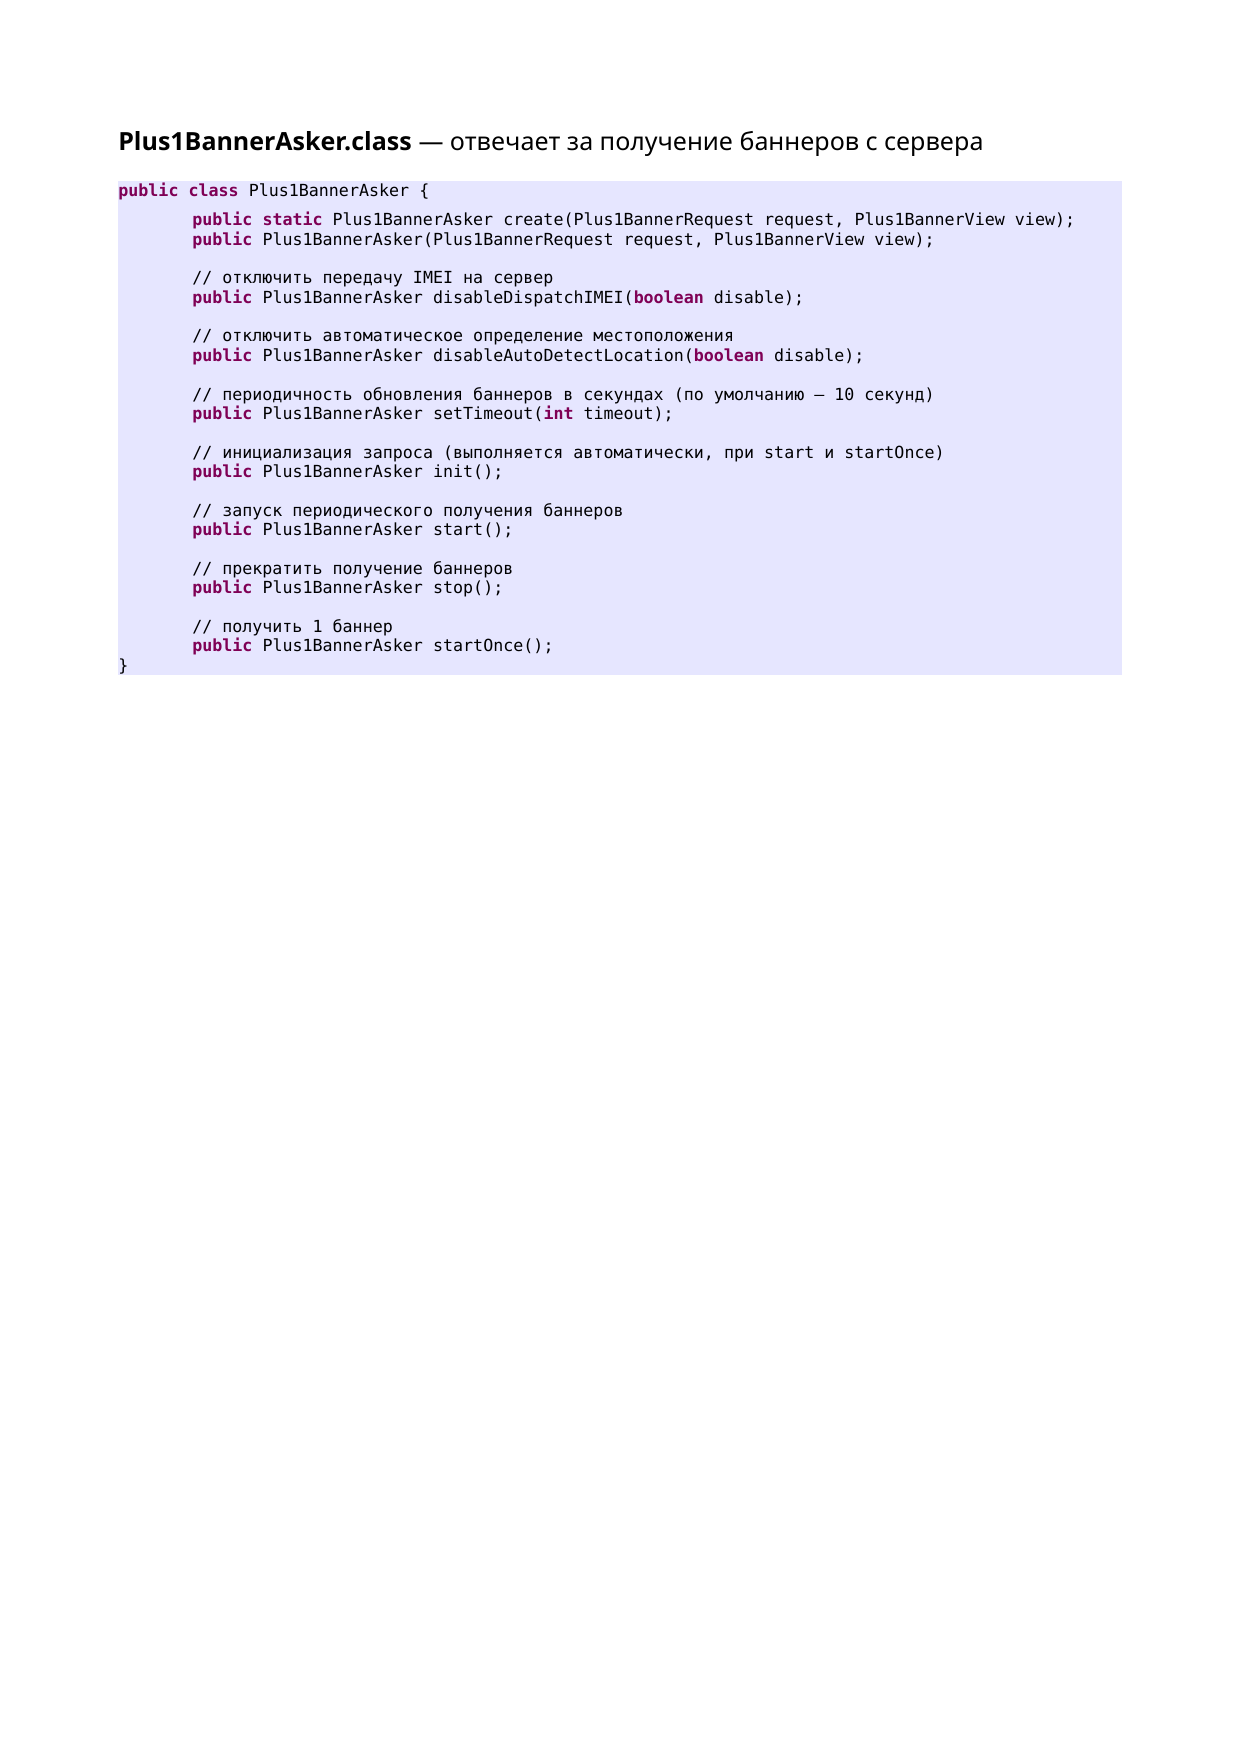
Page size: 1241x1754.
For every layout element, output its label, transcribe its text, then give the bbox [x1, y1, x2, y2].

text Plus1BannerAsker.class — отвечает за получение баннеров с сервера [118, 124, 1122, 158]
text // запуск периодического получения баннеров [118, 501, 1122, 520]
text // прекратить получение баннеров [118, 559, 1122, 578]
text public Plus1BannerAsker setTimeout(int timeout); [118, 404, 1122, 423]
text public Plus1BannerAsker start(); [118, 520, 1122, 539]
text public Plus1BannerAsker disableAutoDetectLocation(boolean disable); [118, 346, 1122, 365]
text // получить 1 баннер [118, 617, 1122, 636]
text // инициализация запроса (выполняется автоматически, при start и startOnce) [118, 443, 1122, 462]
text // периодичность обновления баннеров в секундах (по умолчанию — 10 секунд) [118, 384, 1122, 404]
text public Plus1BannerAsker startOnce(); [118, 636, 1122, 656]
text public Plus1BannerAsker(Plus1BannerRequest request, Plus1BannerView view); [118, 229, 1122, 249]
text public Plus1BannerAsker init(); [118, 462, 1122, 481]
text public Plus1BannerAsker disableDispatchIMEI(boolean disable); [118, 288, 1122, 307]
text // отключить передачу IMEI на сервер [118, 268, 1122, 288]
text public static Plus1BannerAsker create(Plus1BannerRequest request, Plus1BannerView view); [118, 210, 1122, 229]
text public Plus1BannerAsker stop(); [118, 578, 1122, 598]
text // отключить автоматическое определение местоположения [118, 326, 1122, 346]
text public class Plus1BannerAsker { [118, 181, 1122, 200]
text } [118, 656, 1122, 675]
